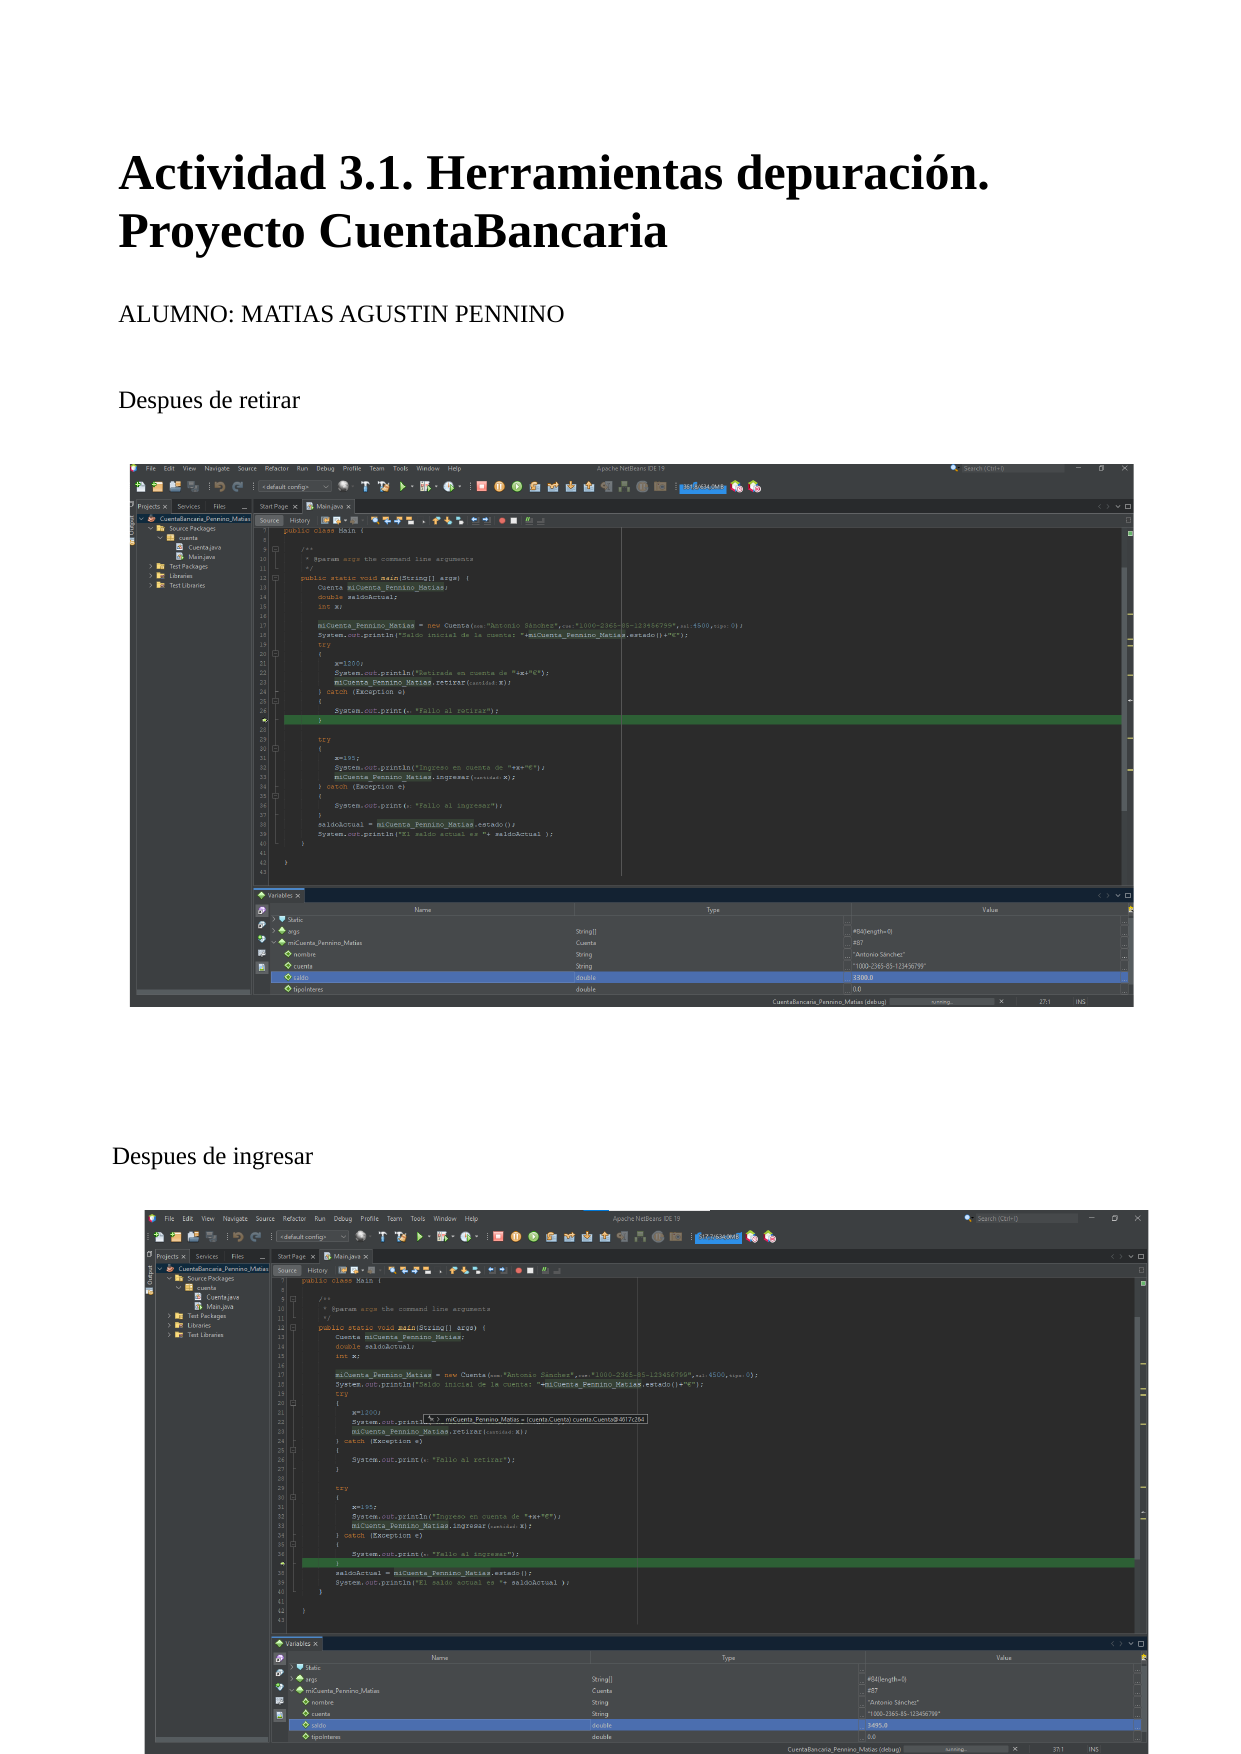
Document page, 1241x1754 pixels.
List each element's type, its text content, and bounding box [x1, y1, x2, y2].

text Despues de retirar [118, 386, 1122, 414]
picture [144, 1210, 1149, 1754]
subtitle Actividad 3.1. Herramientas depuración. Proyecto CuentaBancaria [118, 143, 1122, 258]
picture [129, 464, 1134, 1007]
text ALUMNO: MATIAS AGUSTIN PENNINO [118, 299, 1122, 328]
